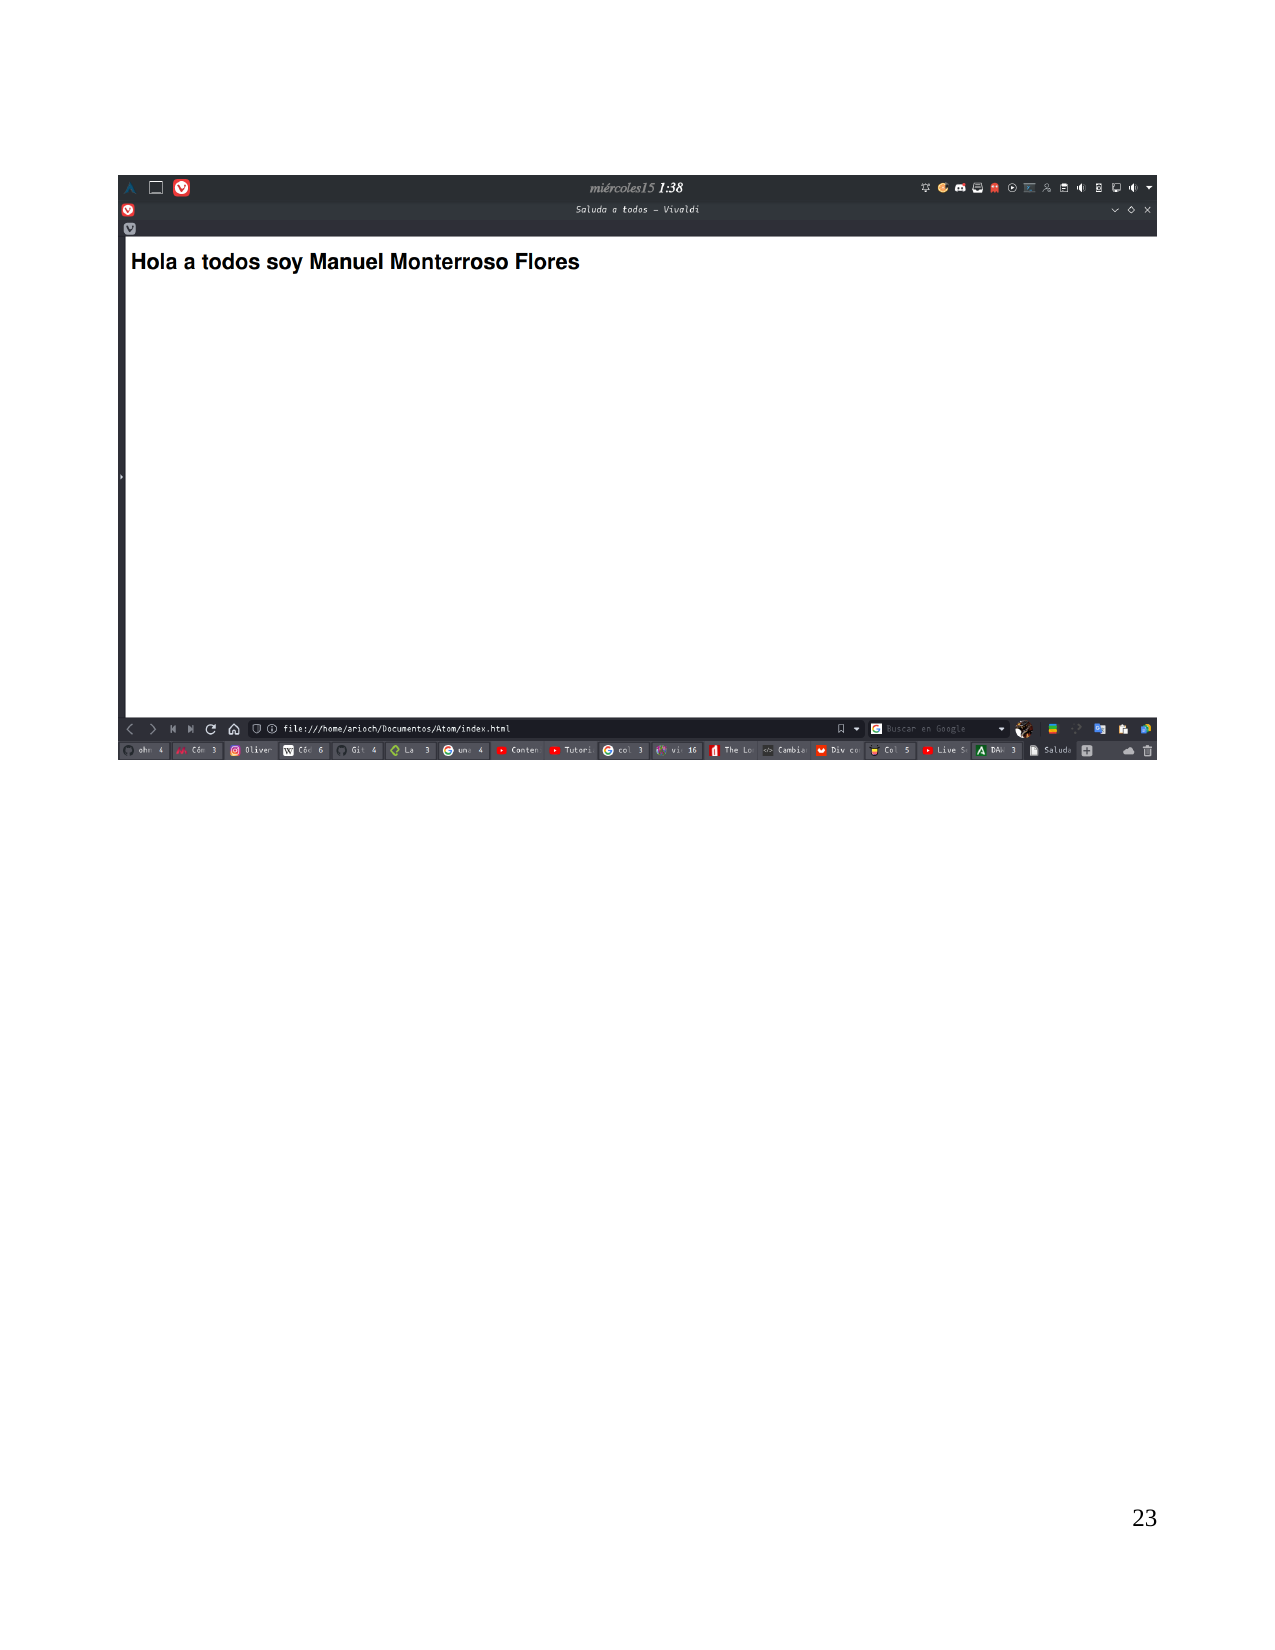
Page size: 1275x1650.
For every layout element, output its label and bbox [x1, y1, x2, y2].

picture [118, 175, 1157, 760]
